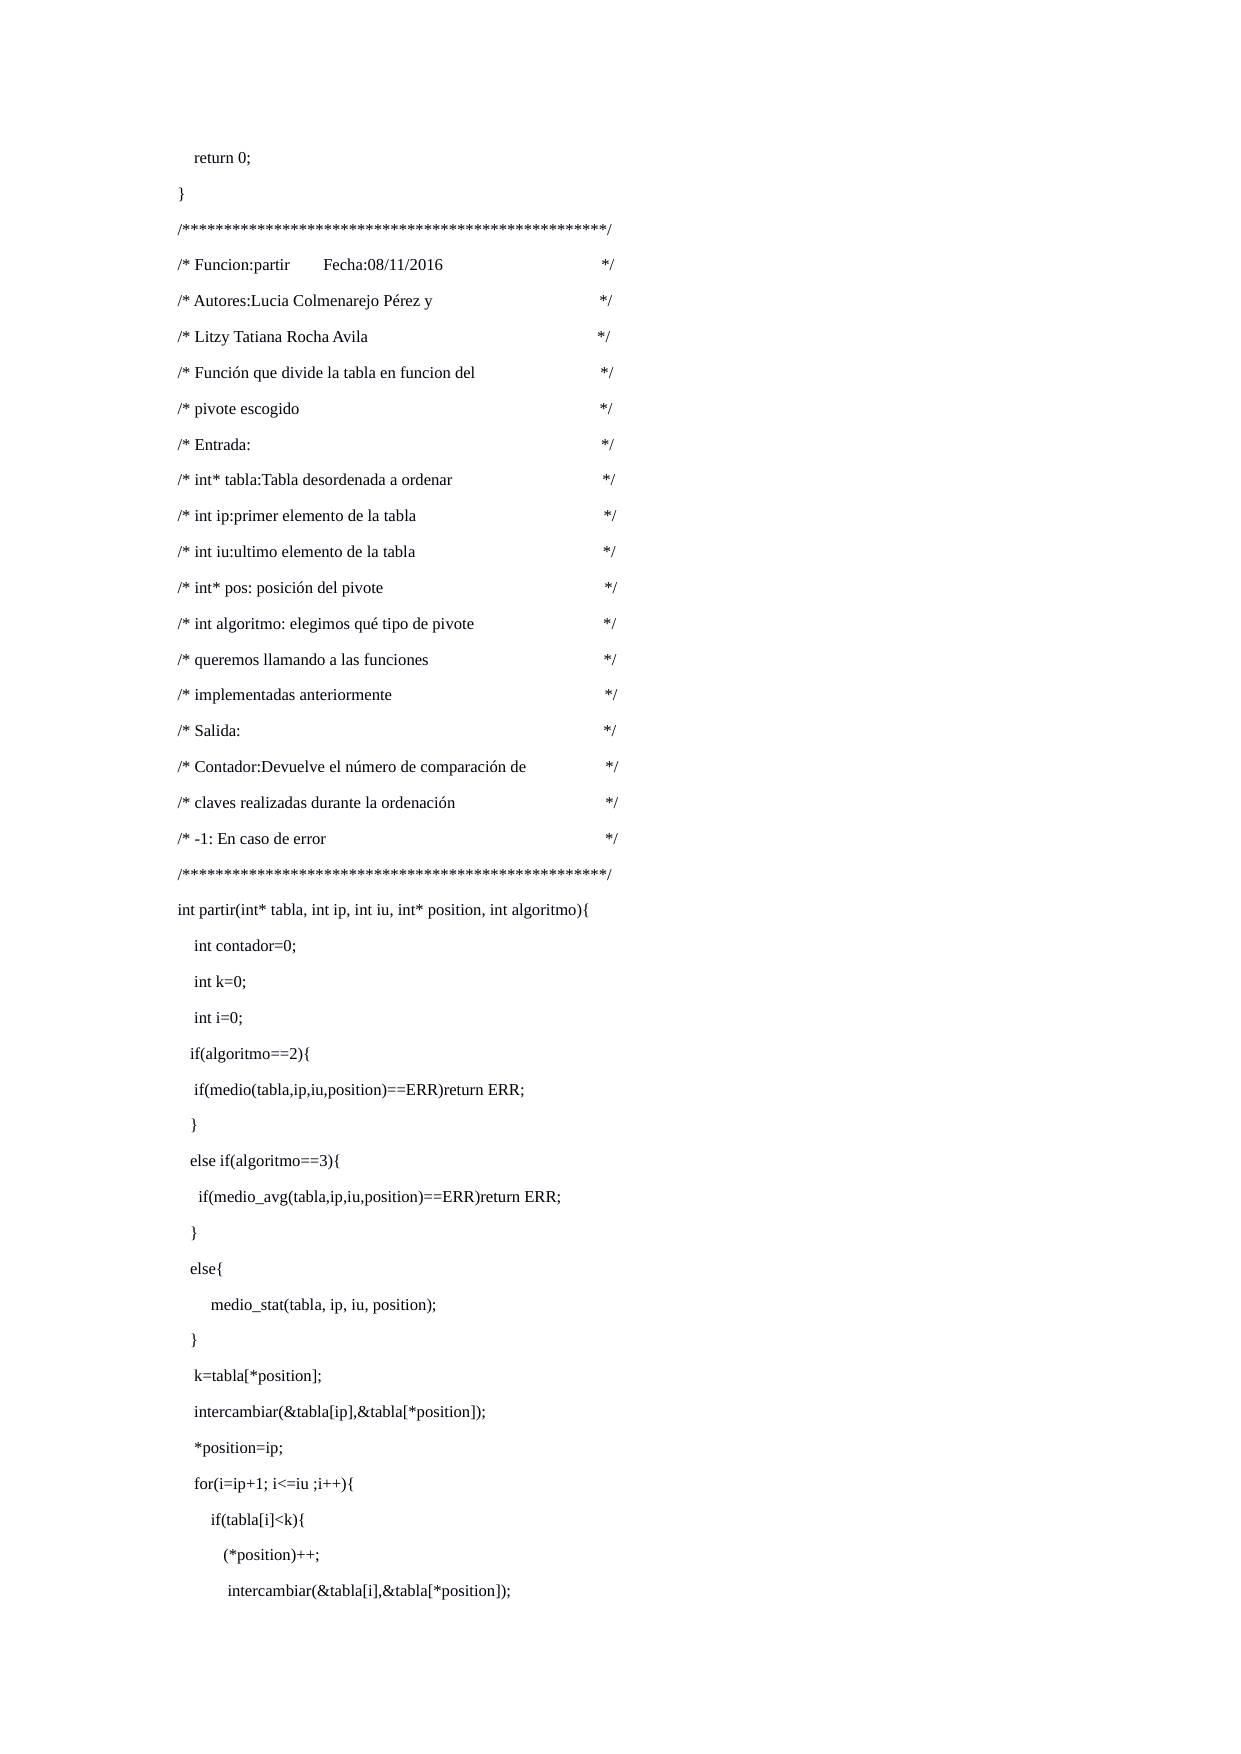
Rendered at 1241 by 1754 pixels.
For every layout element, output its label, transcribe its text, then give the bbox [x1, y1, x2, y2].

text /* int algoritmo: elegimos qué tipo de pivote */ [177, 613, 1063, 633]
text if(tabla[i]<k){ [177, 1509, 1063, 1528]
text /***************************************************/ [177, 219, 1063, 238]
text /* int* pos: posición del pivote */ [177, 578, 1063, 597]
text /* -1: En caso de error */ [177, 828, 1063, 848]
text /* Salida: */ [177, 721, 1063, 740]
text /* claves realizadas durante la ordenación */ [177, 793, 1063, 812]
text if(medio(tabla,ip,iu,position)==ERR)return ERR; [177, 1079, 1063, 1098]
text /* queremos llamando a las funciones */ [177, 649, 1063, 668]
text for(i=ip+1; i<=iu ;i++){ [177, 1473, 1063, 1493]
text k=tabla[*position]; [177, 1366, 1063, 1385]
text /* Función que divide la tabla en funcion del */ [177, 363, 1063, 382]
text else if(algoritmo==3){ [177, 1151, 1063, 1170]
text int k=0; [177, 972, 1063, 991]
text (*position)++; [177, 1545, 1063, 1564]
text intercambiar(&tabla[i],&tabla[*position]); [177, 1581, 1063, 1600]
text else{ [177, 1258, 1063, 1278]
text medio_stat(tabla, ip, iu, position); [177, 1294, 1063, 1313]
text int i=0; [177, 1008, 1063, 1027]
text *position=ip; [177, 1438, 1063, 1457]
text if(algoritmo==2){ [177, 1043, 1063, 1063]
text /* Contador:Devuelve el número de comparación de */ [177, 757, 1063, 776]
text /* pivote escogido */ [177, 398, 1063, 418]
text } [177, 1223, 1063, 1242]
text /* implementadas anteriormente */ [177, 685, 1063, 704]
text /* Litzy Tatiana Rocha Avila */ [177, 327, 1063, 346]
text /* int ip:primer elemento de la tabla */ [177, 506, 1063, 525]
text } [177, 183, 1063, 203]
text /* int* tabla:Tabla desordenada a ordenar */ [177, 470, 1063, 489]
text intercambiar(&tabla[ip],&tabla[*position]); [177, 1402, 1063, 1421]
text int partir(int* tabla, int ip, int iu, int* position, int algoritmo){ [177, 900, 1063, 919]
text /* Funcion:partir Fecha:08/11/2016 */ [177, 255, 1063, 274]
text } [177, 1330, 1063, 1349]
text } [177, 1115, 1063, 1134]
text if(medio_avg(tabla,ip,iu,position)==ERR)return ERR; [177, 1187, 1063, 1206]
text /***************************************************/ [177, 864, 1063, 883]
text /* Entrada: */ [177, 434, 1063, 453]
text /* int iu:ultimo elemento de la tabla */ [177, 542, 1063, 561]
text return 0; [177, 148, 1063, 167]
text /* Autores:Lucia Colmenarejo Pérez y */ [177, 291, 1063, 310]
text int contador=0; [177, 936, 1063, 955]
